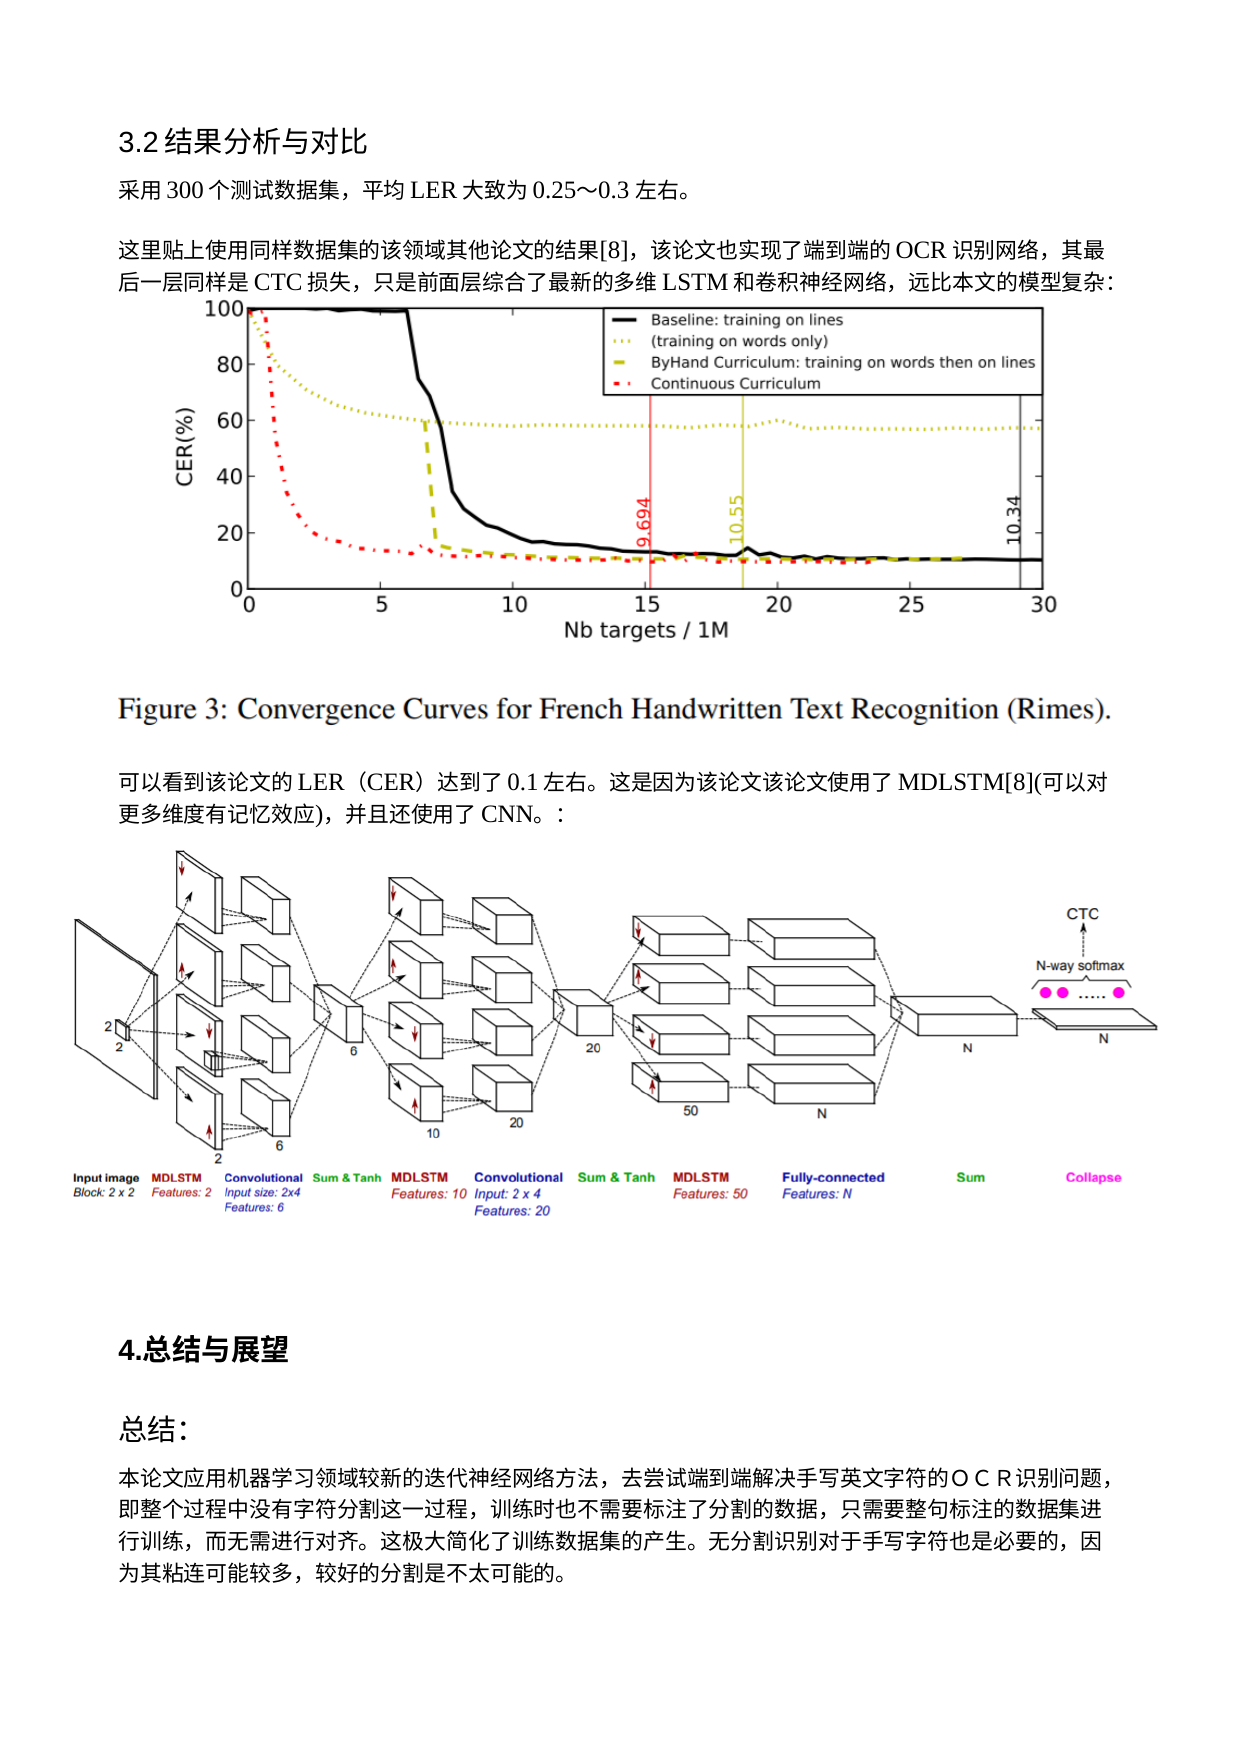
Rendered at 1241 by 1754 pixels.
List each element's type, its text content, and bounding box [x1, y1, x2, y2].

text 本论文应用机器学习领域较新的迭代神经网络方法，去尝试端到端解决手写英文字符的ＯＣＲ识别问题，即整个过程中没有字符分割这一过程，训练时也不需要标注了分割的数据，只需要整句标注的数据集进行训练，而无需进行对齐。这极大简化了训练数据集的产生。无分割识别对于手写字符也是必要的，因为其粘连可能较多，较好的分割是不太可能的。 [118, 1461, 1122, 1587]
subtitle 3.2结果分析与对比 [118, 118, 1122, 160]
text 采用300个测试数据集，平均LER大致为0.25～0.3 左右。 [118, 173, 1122, 204]
subtitle 4.总结与展望 [118, 1326, 1122, 1368]
picture [60, 828, 1180, 1226]
text 这里贴上使用同样数据集的该领域其他论文的结果[8]，该论文也实现了端到端的OCR识别网络，其最后一层同样是CTC损失，只是前面层综合了最新的多维LSTM和卷积神经网络，远比本文的模型复杂： [118, 233, 1122, 296]
text 可以看到该论文的LER（CER）达到了0.1左右。这是因为该论文该论文使用了MDLSTM[8](可以对更多维度有记忆效应)，并且还使用了CNN。： [118, 765, 1122, 828]
picture [118, 296, 1123, 737]
subtitle 总结： [118, 1406, 1122, 1448]
